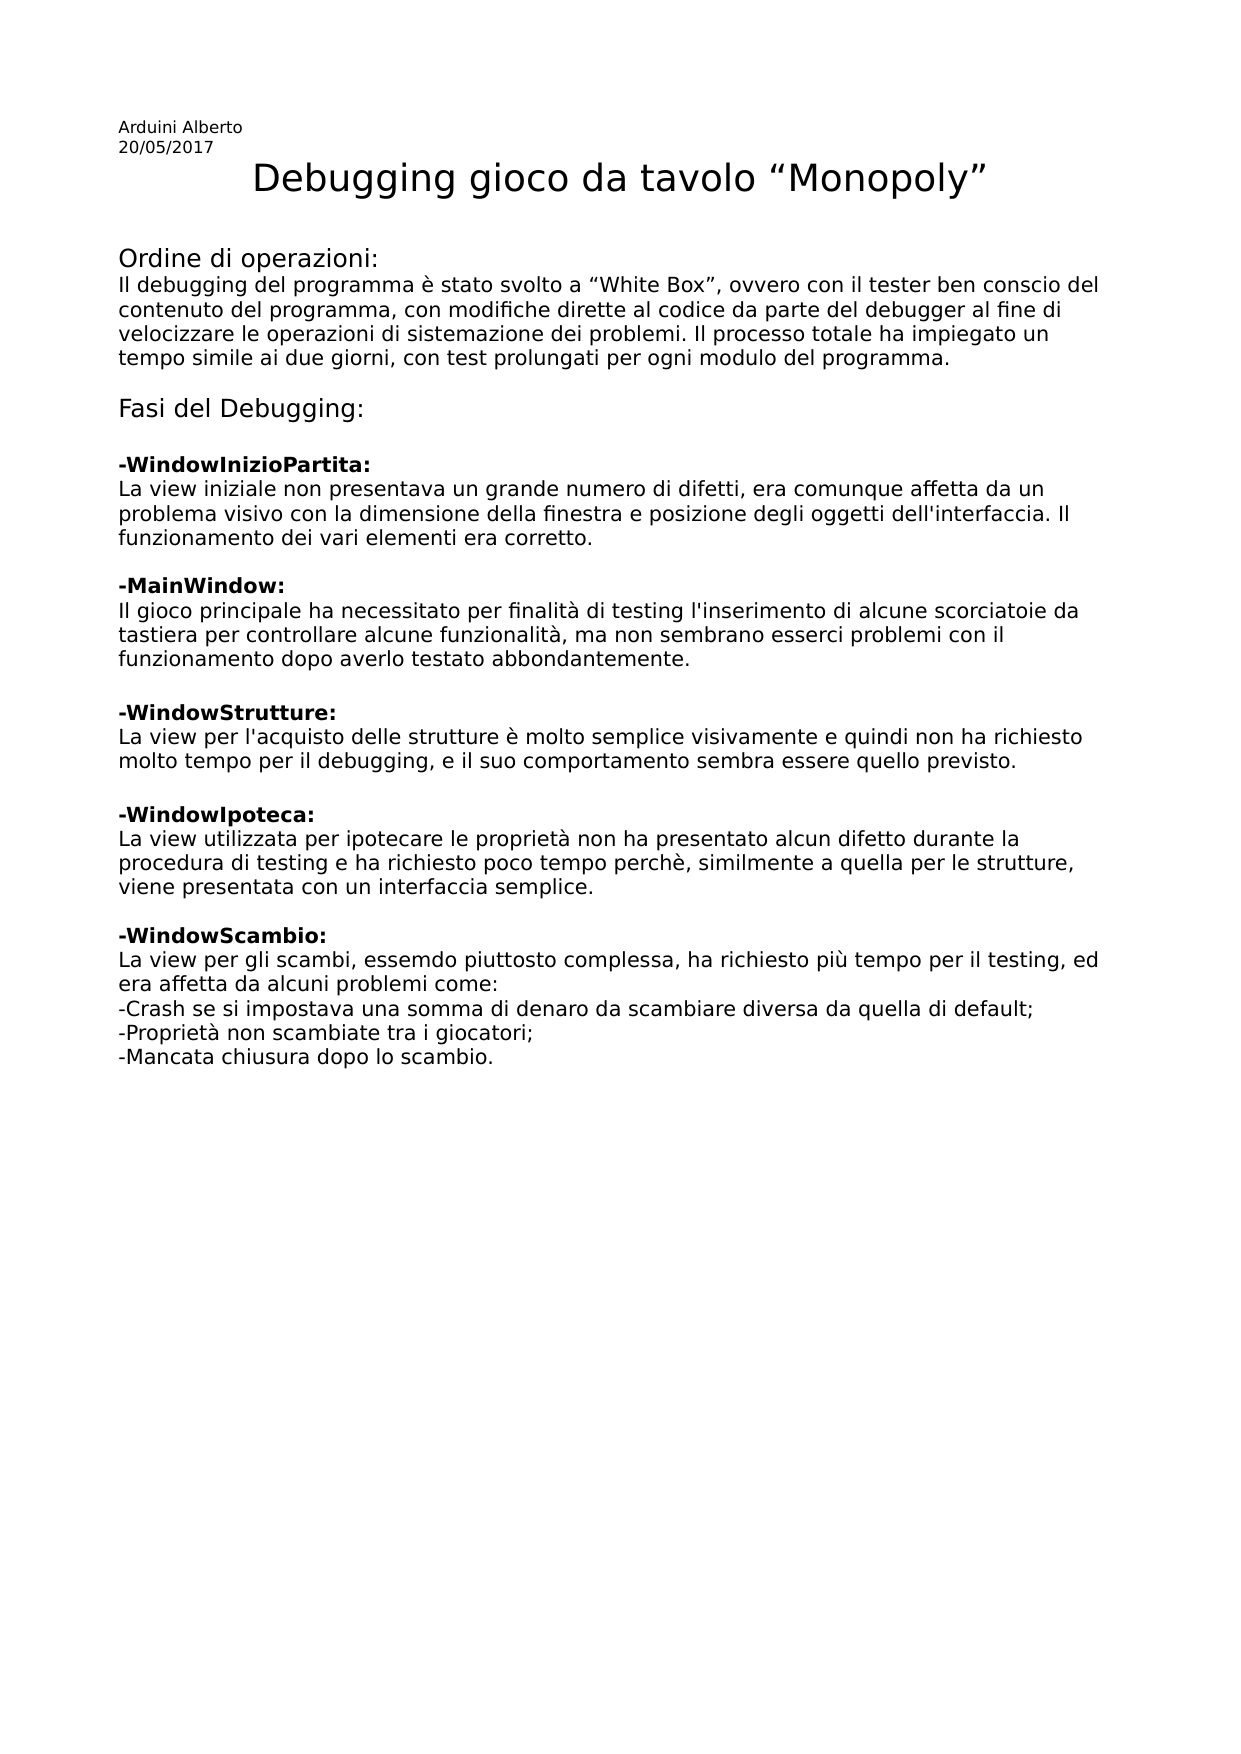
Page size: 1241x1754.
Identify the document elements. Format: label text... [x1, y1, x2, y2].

text -Crash se si impostava una somma di denaro da scambiare diversa da quella di default; [118, 997, 1122, 1021]
text Il debugging del programma è stato svolto a “White Box”, ovvero con il tester ben conscio del contenuto del programma, con modifiche dirette al codice da parte del debugger al fine di velocizzare le operazioni di sistemazione dei problemi. Il processo totale ha impiegato un tempo simile ai due giorni, con test prolungati per ogni modulo del programma. [118, 273, 1122, 370]
text La view iniziale non presentava un grande numero di difetti, era comunque affetta da un problema visivo con la dimensione della finestra e posizione degli oggetti dell'interfaccia. Il funzionamento dei vari elementi era corretto. [118, 477, 1122, 550]
text -MainWindow: [118, 574, 1122, 599]
text -WindowInizioPartita: [118, 453, 1122, 477]
text La view utilizzata per ipotecare le proprietà non ha presentato alcun difetto durante la procedura di testing e ha richiesto poco tempo perchè, similmente a quella per le strutture, viene presentata con un interfaccia semplice. [118, 827, 1122, 900]
text Debugging gioco da tavolo “Monopoly” [118, 157, 1122, 201]
text -Proprietà non scambiate tra i giocatori; [118, 1021, 1122, 1045]
text -WindowStrutture: [118, 701, 1122, 725]
text Fasi del Debugging: [118, 395, 1122, 424]
text La view per l'acquisto delle strutture è molto semplice visivamente e quindi non ha richiesto molto tempo per il debugging, e il suo comportamento sembra essere quello previsto. [118, 725, 1122, 773]
text Arduini Alberto [118, 118, 1122, 137]
text 20/05/2017 [118, 137, 1122, 157]
text Ordine di operazioni: [118, 244, 1122, 273]
text Il gioco principale ha necessitato per finalità di testing l'inserimento di alcune scorciatoie da tastiera per controllare alcune funzionalità, ma non sembrano esserci problemi con il funzionamento dopo averlo testato abbondantemente. [118, 599, 1122, 671]
text -WindowScambio: [118, 924, 1122, 948]
text -WindowIpoteca: [118, 803, 1122, 827]
text La view per gli scambi, essemdo piuttosto complessa, ha richiesto più tempo per il testing, ed era affetta da alcuni problemi come: [118, 948, 1122, 997]
text -Mancata chiusura dopo lo scambio. [118, 1045, 1122, 1069]
